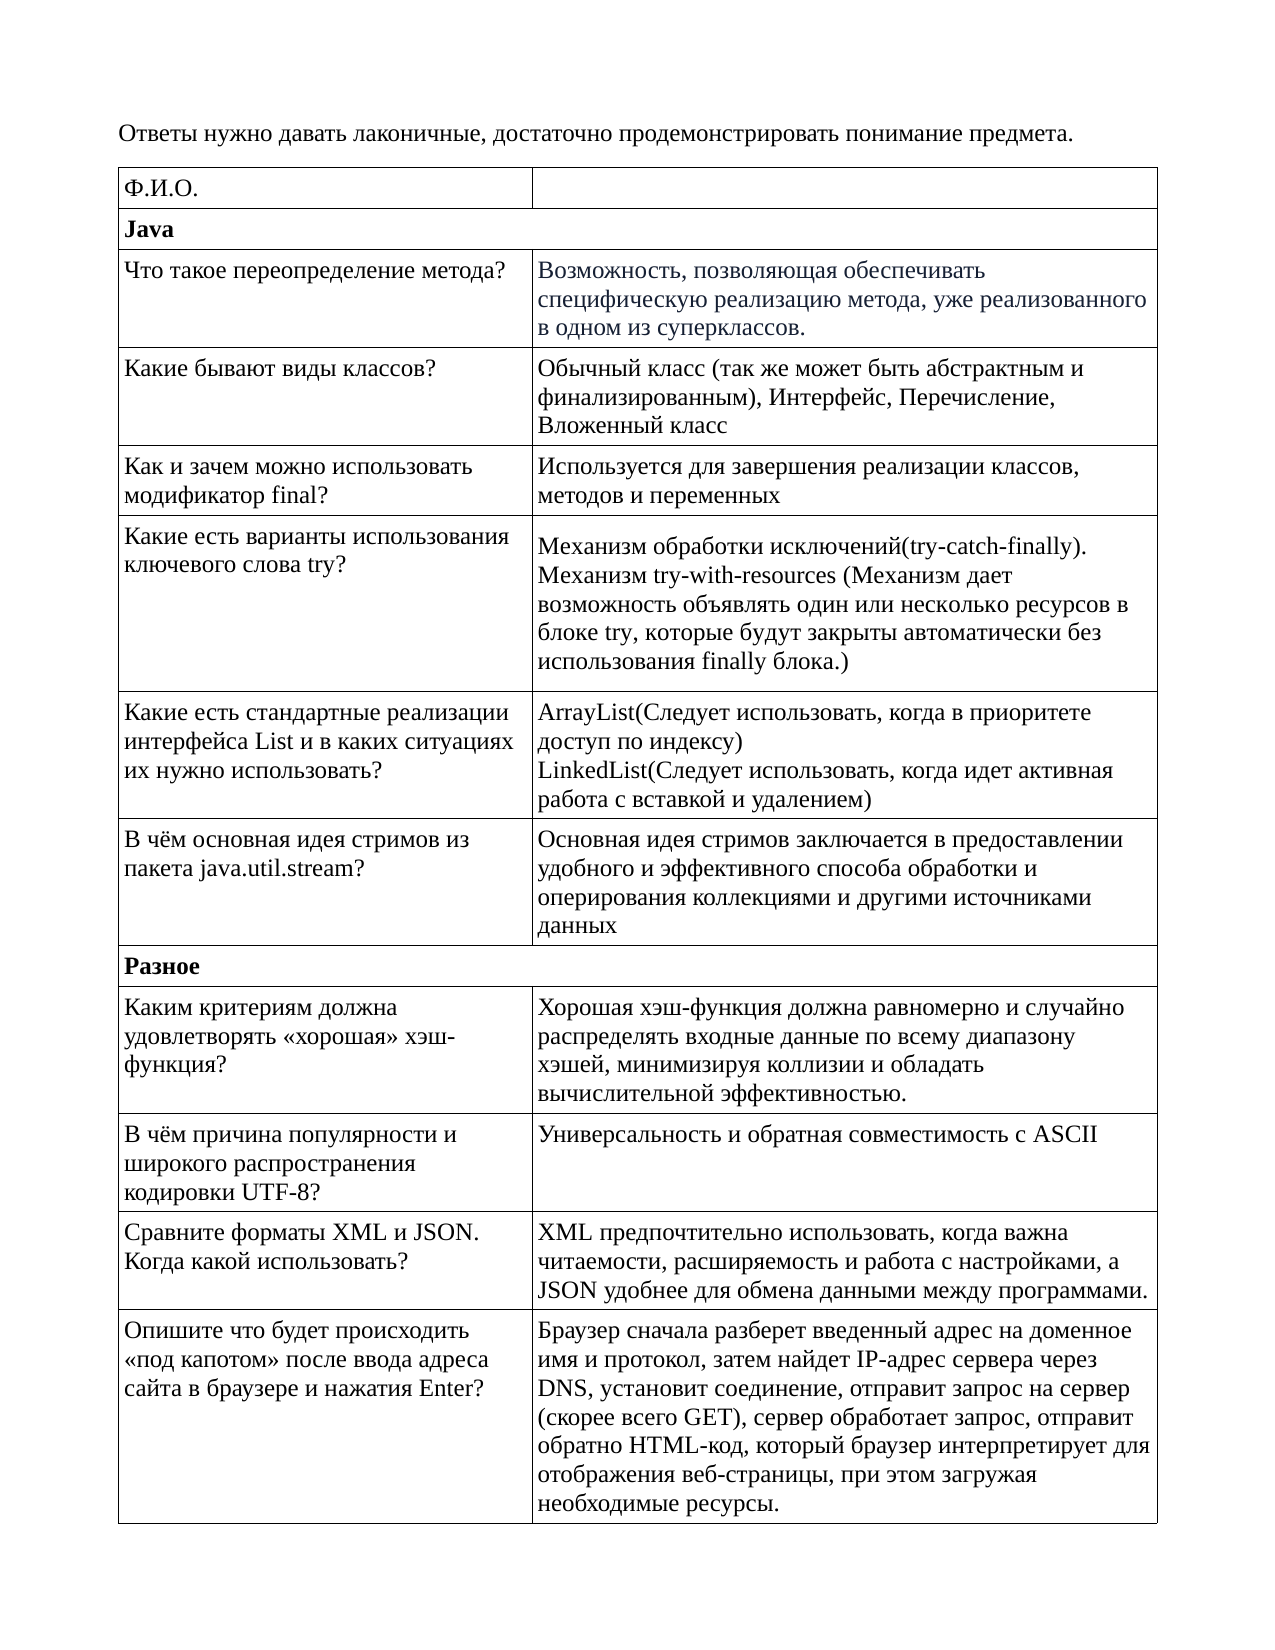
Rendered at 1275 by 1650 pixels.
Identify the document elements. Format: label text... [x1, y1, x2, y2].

table_cell Хорошая хэш-функция должна равномерно и случайно распределять входные данные по всему диапазону хэшей, минимизируя коллизии и обладать вычислительной эффективностью. [533, 987, 1157, 1113]
table_cell В чём основная идея стримов из пакета java.util.stream? [119, 819, 532, 945]
table_cell ArrayList(Следует использовать, когда в приоритете доступ по индексу) LinkedList(Следует использовать, когда идет активная работа с вставкой и удалением) [533, 692, 1157, 818]
table_header [533, 168, 1157, 208]
table_cell Браузер сначала разберет введенный адрес на доменное имя и протокол, затем найдет IP-адрес сервера через DNS, установит соединение, отправит запрос на сервер (скорее всего GET), сервер обработает запрос, отправит обратно HTML-код, который браузер интерпретирует для отображения веб-страницы, при этом загружая необходимые ресурсы. [533, 1310, 1157, 1522]
text Ответы нужно давать лаконичные, достаточно продемонстрировать понимание предмета. [118, 118, 1157, 147]
table_cell Разное [119, 946, 1157, 986]
table_cell Каким критериям должна удовлетворять «хорошая» хэш-функция? [119, 987, 532, 1113]
table_cell Какие есть варианты использования ключевого слова try? [119, 516, 532, 691]
table_cell Сравните форматы XML и JSON. Когда какой использовать? [119, 1212, 532, 1309]
table_cell Возможность, позволяющая обеспечивать специфическую реализацию метода, уже реализованного в одном из суперклассов. [533, 250, 1157, 347]
table_cell Универсальность и обратная совместимость с ASCII [533, 1114, 1157, 1211]
table_cell Опишите что будет происходить «под капотом» после ввода адреса сайта в браузере и нажатия Enter? [119, 1310, 532, 1522]
table_cell Обычный класс (так же может быть абстрактным и финализированным), Интерфейс, Перечисление, Вложенный класс [533, 348, 1157, 445]
table_cell Java [119, 209, 1157, 249]
table_cell В чём причина популярности и широкого распространения кодировки UTF-8? [119, 1114, 532, 1211]
table_cell Используется для завершения реализации классов, методов и переменных [533, 446, 1157, 514]
table_cell XML предпочтительно использовать, когда важна читаемости, расширяемость и работа с настройками, а JSON удобнее для обмена данными между программами. [533, 1212, 1157, 1309]
table_cell Как и зачем можно использовать модификатор final? [119, 446, 532, 514]
table_cell Какие есть стандартные реализации интерфейса List и в каких ситуациях их нужно использовать? [119, 692, 532, 818]
table_cell Какие бывают виды классов? [119, 348, 532, 445]
table_cell Что такое переопределение метода? [119, 250, 532, 347]
table_cell Основная идея стримов заключается в предоставлении удобного и эффективного способа обработки и оперирования коллекциями и другими источниками данных [533, 819, 1157, 945]
table_cell Механизм обработки исключений(try-catch-finally). Механизм try-with-resources (Механизм дает возможность объявлять один или несколько ресурсов в блоке try, которые будут закрыты автоматически без использования finally блока.) [533, 516, 1157, 691]
table_header Ф.И.О. [119, 168, 532, 208]
